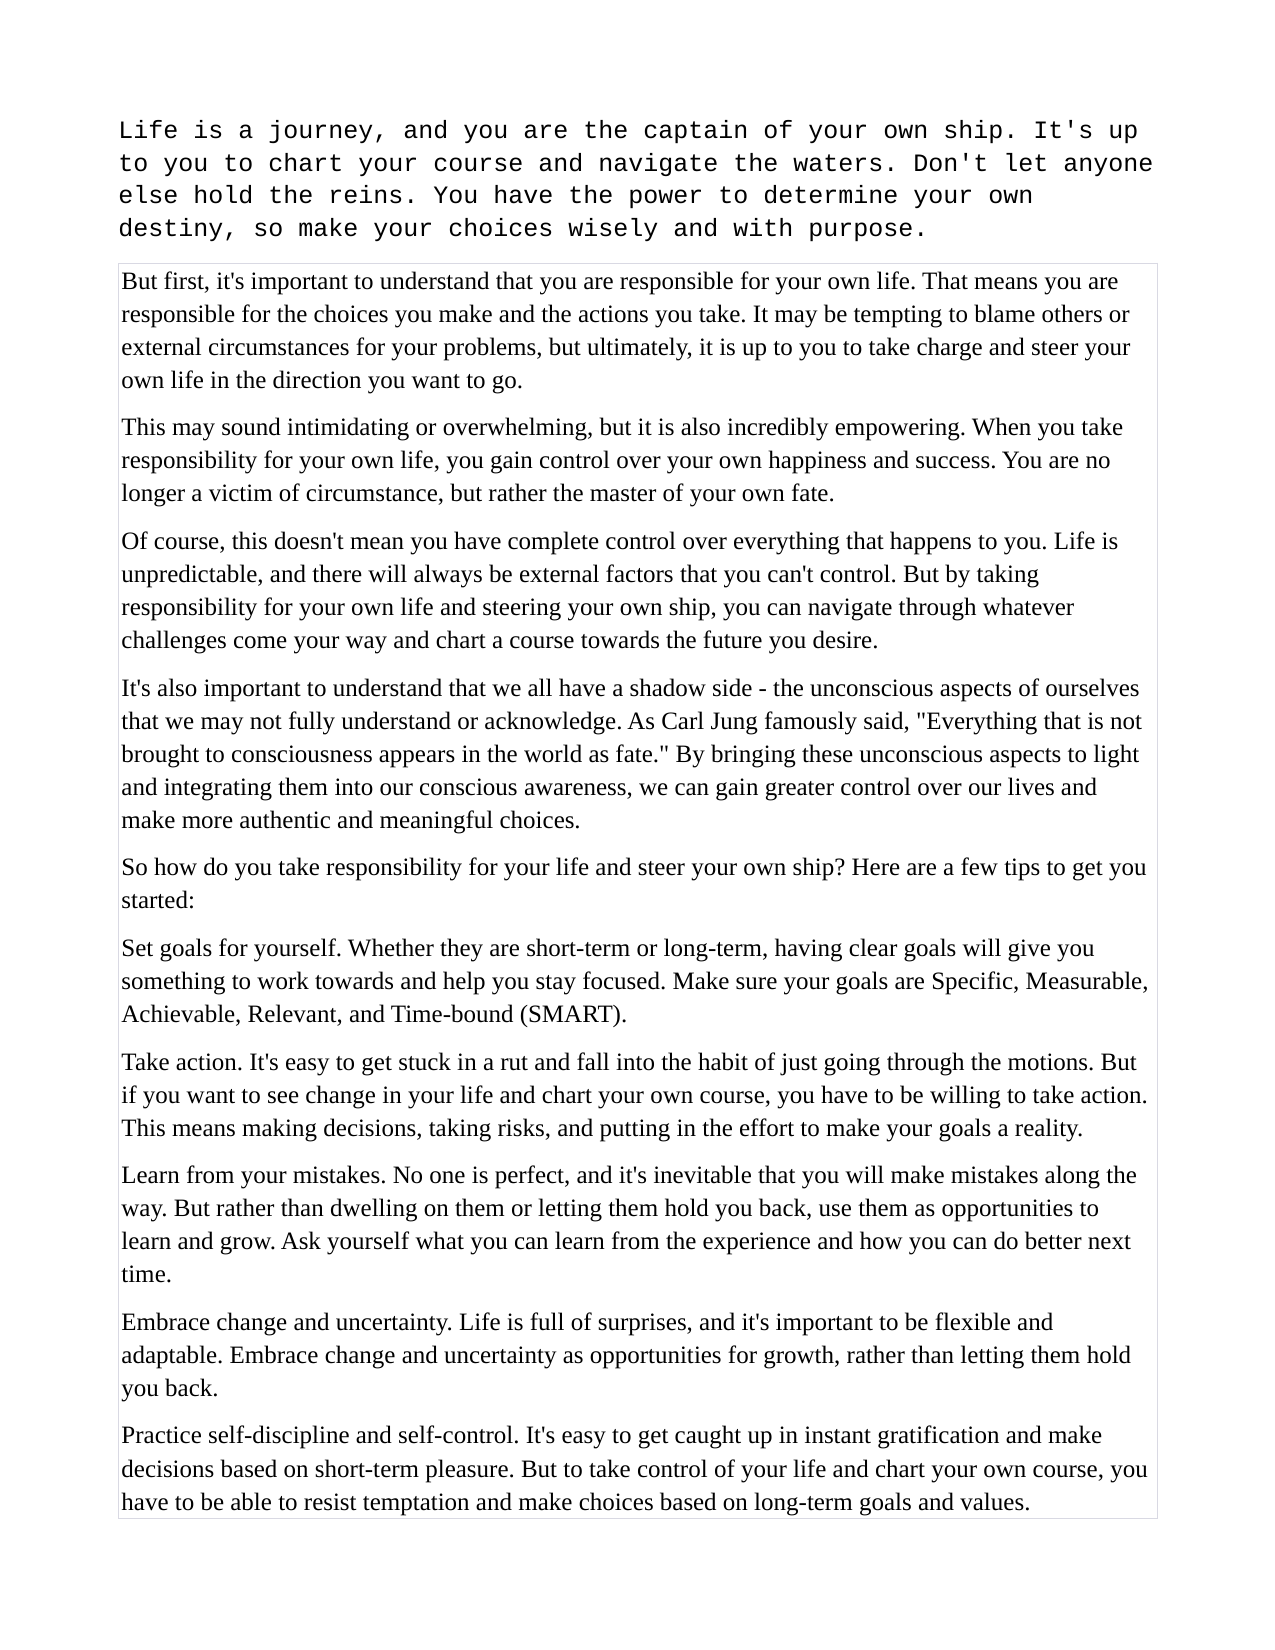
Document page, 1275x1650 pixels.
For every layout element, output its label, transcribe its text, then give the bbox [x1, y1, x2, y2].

text So how do you take responsibility for your life and steer your own ship? Here are a few tips to get you started: [119, 849, 1157, 914]
text This may sound intimidating or overwhelming, but it is also incredibly empowering. When you take responsibility for your own life, you gain control over your own happiness and success. You are no longer a victim of circumstance, but rather the master of your own fate. [119, 409, 1157, 507]
text Take action. It's easy to get stuck in a rut and fall into the habit of just going through the motions. But if you want to see change in your life and chart your own course, you have to be willing to take action. This means making decisions, taking risks, and putting in the effort to make your goals a reality. [119, 1044, 1157, 1141]
text Embrace change and uncertainty. Life is full of surprises, and it's important to be flexible and adaptable. Embrace change and uncertainty as opportunities for growth, rather than letting them hold you back. [119, 1304, 1157, 1402]
text Of course, this doesn't mean you have complete control over everything that happens to you. Life is unpredictable, and there will always be external factors that you can't control. But by taking responsibility for your own life and steering your own ship, you can navigate through whatever challenges come your way and chart a course towards the future you desire. [119, 523, 1157, 654]
text Practice self-discipline and self-control. It's easy to get caught up in instant gratification and make decisions based on short-term pleasure. But to take control of your life and chart your own course, you have to be able to resist temptation and make choices based on long-term goals and values. [119, 1418, 1157, 1518]
text Learn from your mistakes. No one is perfect, and it's inevitable that you will make mistakes along the way. But rather than dwelling on them or letting them hold you back, use them as opportunities to learn and grow. Ask yourself what you can learn from the experience and how you can do better next time. [119, 1157, 1157, 1288]
text It's also important to understand that we all have a shadow side - the unconscious aspects of ourselves that we may not fully understand or acknowledge. As Carl Jung famously said, "Everything that is not brought to consciousness appears in the world as fate." By bringing these unconscious aspects to light and integrating them into our conscious awareness, we can gain greater control over our lives and make more authentic and meaningful choices. [119, 670, 1157, 833]
text Set goals for yourself. Whether they are short-term or long-term, having clear goals will give you something to work towards and help you stay focused. Make sure your goals are Specific, Measurable, Achievable, Relevant, and Time-bound (SMART). [119, 930, 1157, 1028]
text Life is a journey, and you are the captain of your own ship. It's up to you to chart your course and navigate the waters. Don't let anyone else hold the reins. You have the power to determine your own destiny, so make your choices wisely and with purpose. [118, 118, 1157, 244]
text But first, it's important to understand that you are responsible for your own life. That means you are responsible for the choices you make and the actions you take. It may be tempting to blame others or external circumstances for your problems, but ultimately, it is up to you to take charge and steer your own life in the direction you want to go. [119, 264, 1157, 393]
